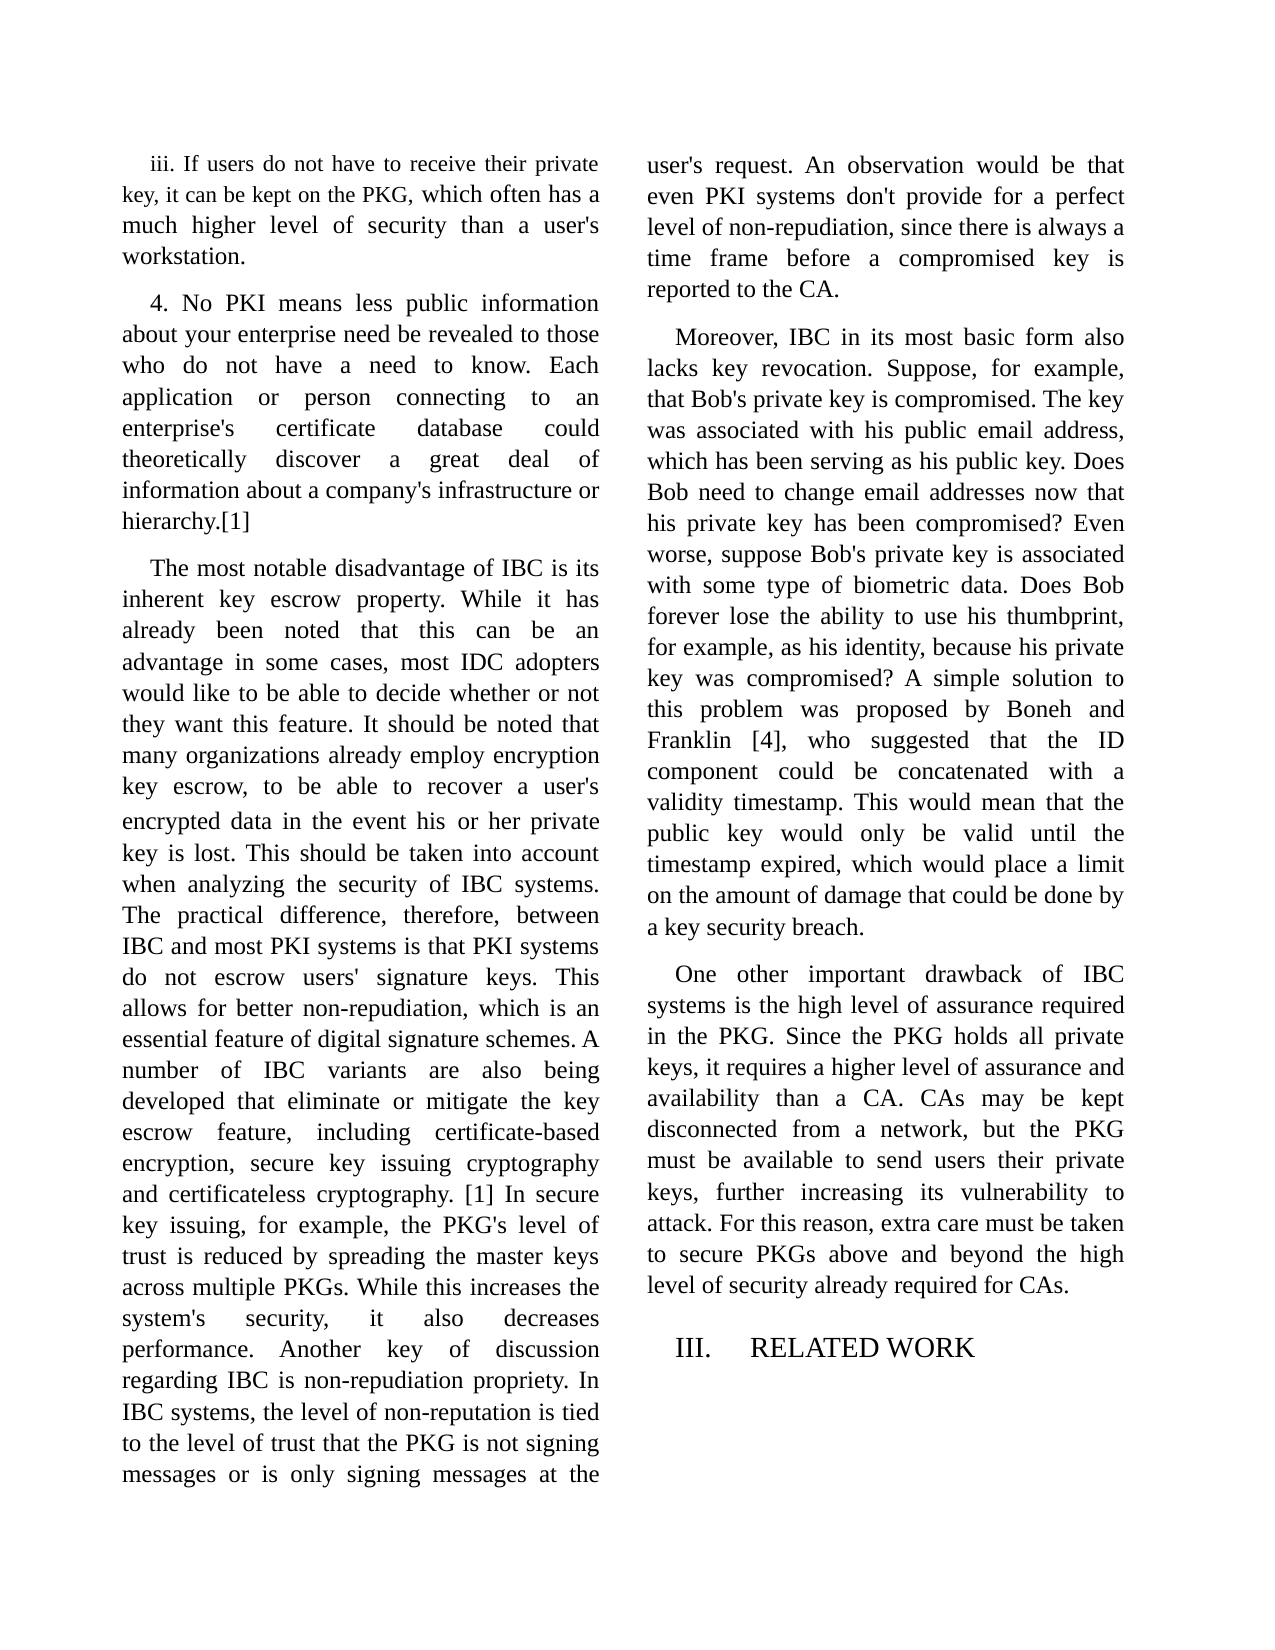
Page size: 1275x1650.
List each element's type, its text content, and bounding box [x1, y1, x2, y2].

text The most notable disadvantage of IBC is its inherent key escrow property. While it has already been noted that this can be an advantage in some cases, most IDC adopters would like to be able to decide whether or not they want this feature. It should be noted that many organizations already employ encryption key escrow, to be able to recover a user's encrypted data in the event his or her private key is lost. This should be taken into account when analyzing the security of IBC systems. The practical difference, therefore, between IBC and most PKI systems is that PKI systems do not escrow users' signature keys. This allows for better non-repudiation, which is an essential feature of digital signature schemes. A number of IBC variants are also being developed that eliminate or mitigate the key escrow feature, including certificate-based encryption, secure key issuing cryptography and certificateless cryptography. [1] In secure key issuing, for example, the PKG's level of trust is reduced by spreading the master keys across multiple PKGs. While this increases the system's security, it also decreases performance. Another key of discussion regarding IBC is non-repudiation propriety. In IBC systems, the level of non-reputation is tied to the level of trust that the PKG is not signing messages or is only signing messages at the [122, 553, 600, 1487]
text user's request. An observation would be that even PKI systems don't provide for a perfect level of non-repudiation, since there is always a time frame before a compromised key is reported to the CA. [647, 150, 1125, 303]
text One other important drawback of IBC systems is the high level of assurance required in the PKG. Since the PKG holds all private keys, it requires a higher level of assurance and availability than a CA. CAs may be kept disconnected from a network, but the PKG must be available to send users their private keys, further increasing its vulnerability to attack. For this reason, extra care must be taken to secure PKGs above and beyond the high level of security already required for CAs. [647, 959, 1125, 1298]
text 4. No PKI means less public information about your enterprise need be revealed to those who do not have a need to know. Each application or person connecting to an enterprise's certificate database could theoretically discover a great deal of information about a company's infrastructure or hierarchy.[1] [122, 288, 600, 534]
text iii. If users do not have to receive their private key, it can be kept on the PKG, which often has a much higher level of security than a user's workstation. [122, 150, 600, 269]
subtitle RELATED WORK [675, 1330, 1125, 1363]
text Moreover, IBC in its most basic form also lacks key revocation. Suppose, for example, that Bob's private key is compromised. The key was associated with his public email address, which has been serving as his public key. Does Bob need to change email addresses now that his private key has been compromised? Even worse, suppose Bob's private key is associated with some type of biometric data. Does Bob forever lose the ability to use his thumbprint, for example, as his identity, because his private key was compromised? A simple solution to this problem was proposed by Boneh and Franklin [4], who suggested that the ID component could be concatenated with a validity timestamp. This would mean that the public key would only be valid until the timestamp expired, which would place a limit on the amount of damage that could be done by a key security breach. [647, 322, 1125, 940]
